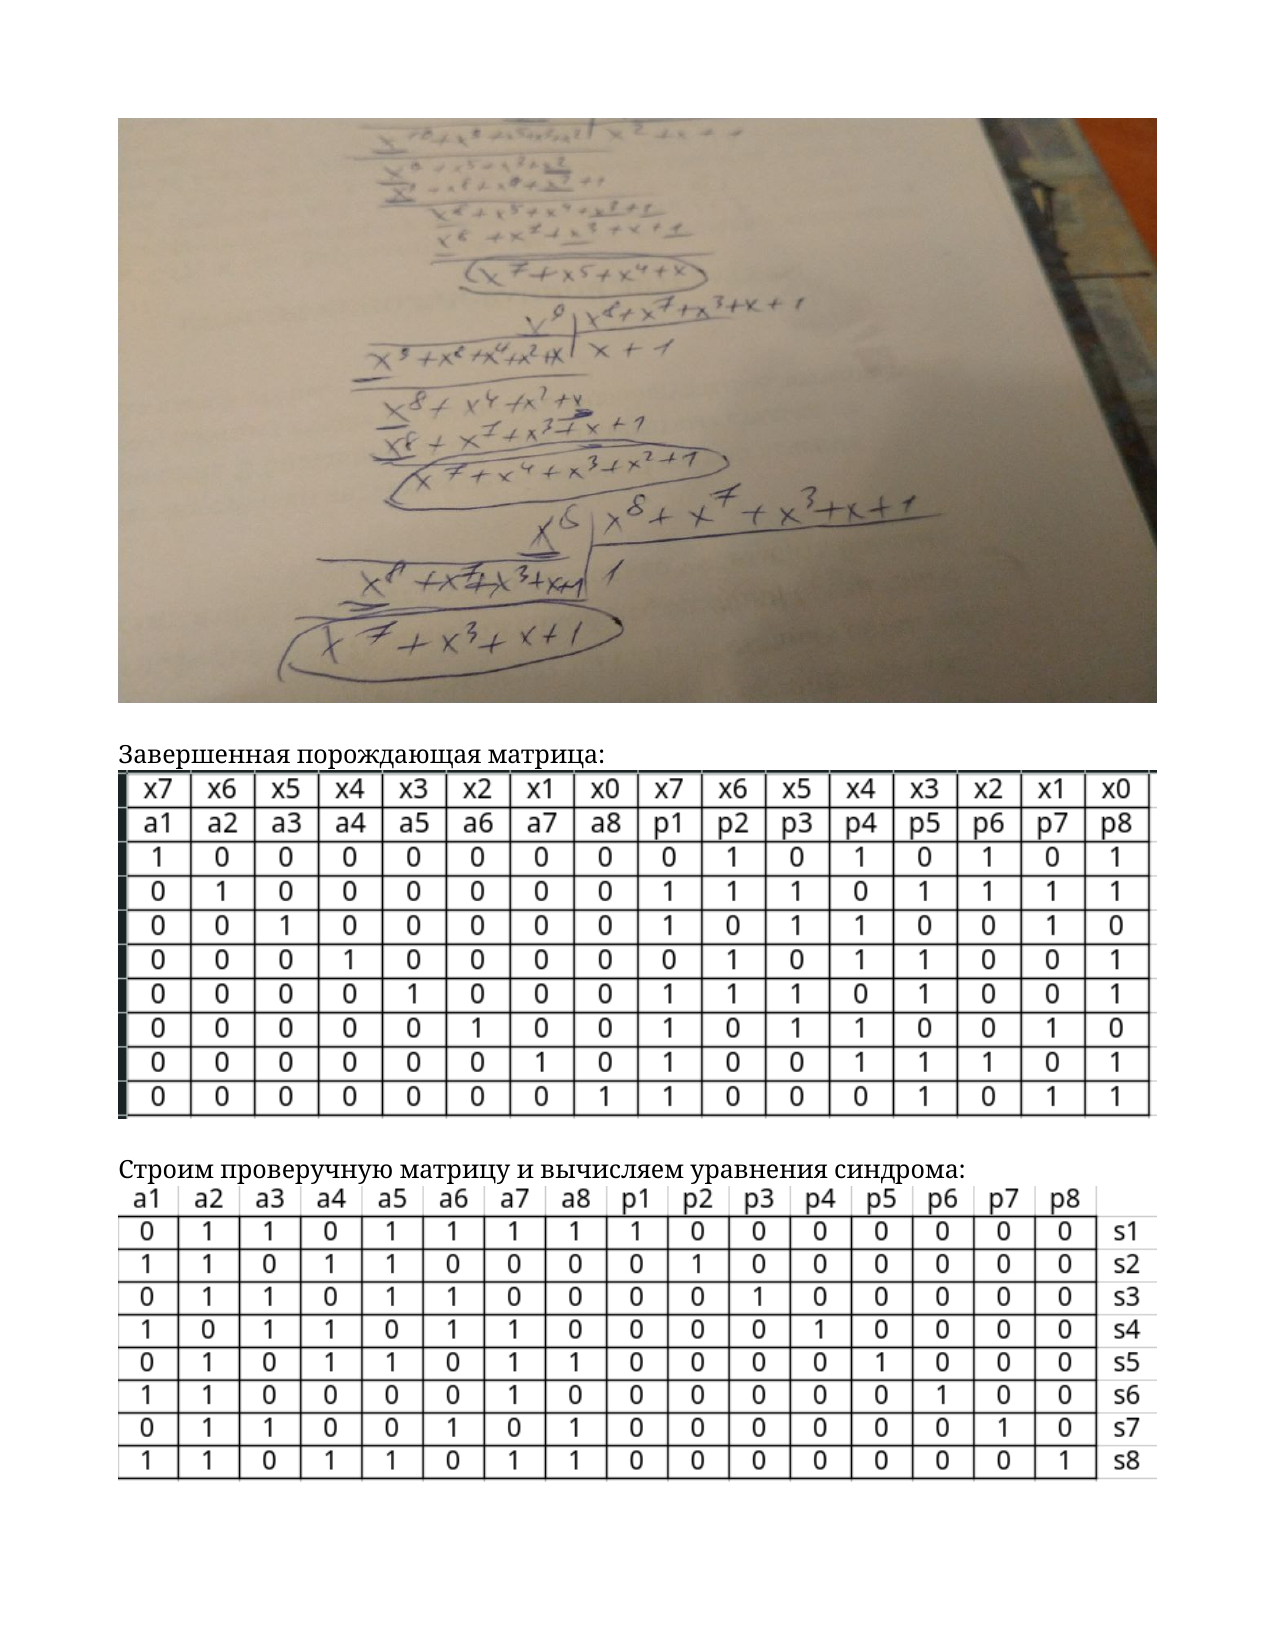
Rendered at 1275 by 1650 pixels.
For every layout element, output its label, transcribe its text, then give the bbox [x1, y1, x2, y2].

picture [118, 770, 1157, 1119]
text Строим проверучную матрицу и вычисляем уравнения синдрома: [118, 1152, 1157, 1186]
text Завершенная порождающая матрица: [118, 736, 1157, 770]
picture [118, 118, 1157, 703]
picture [118, 1186, 1157, 1482]
